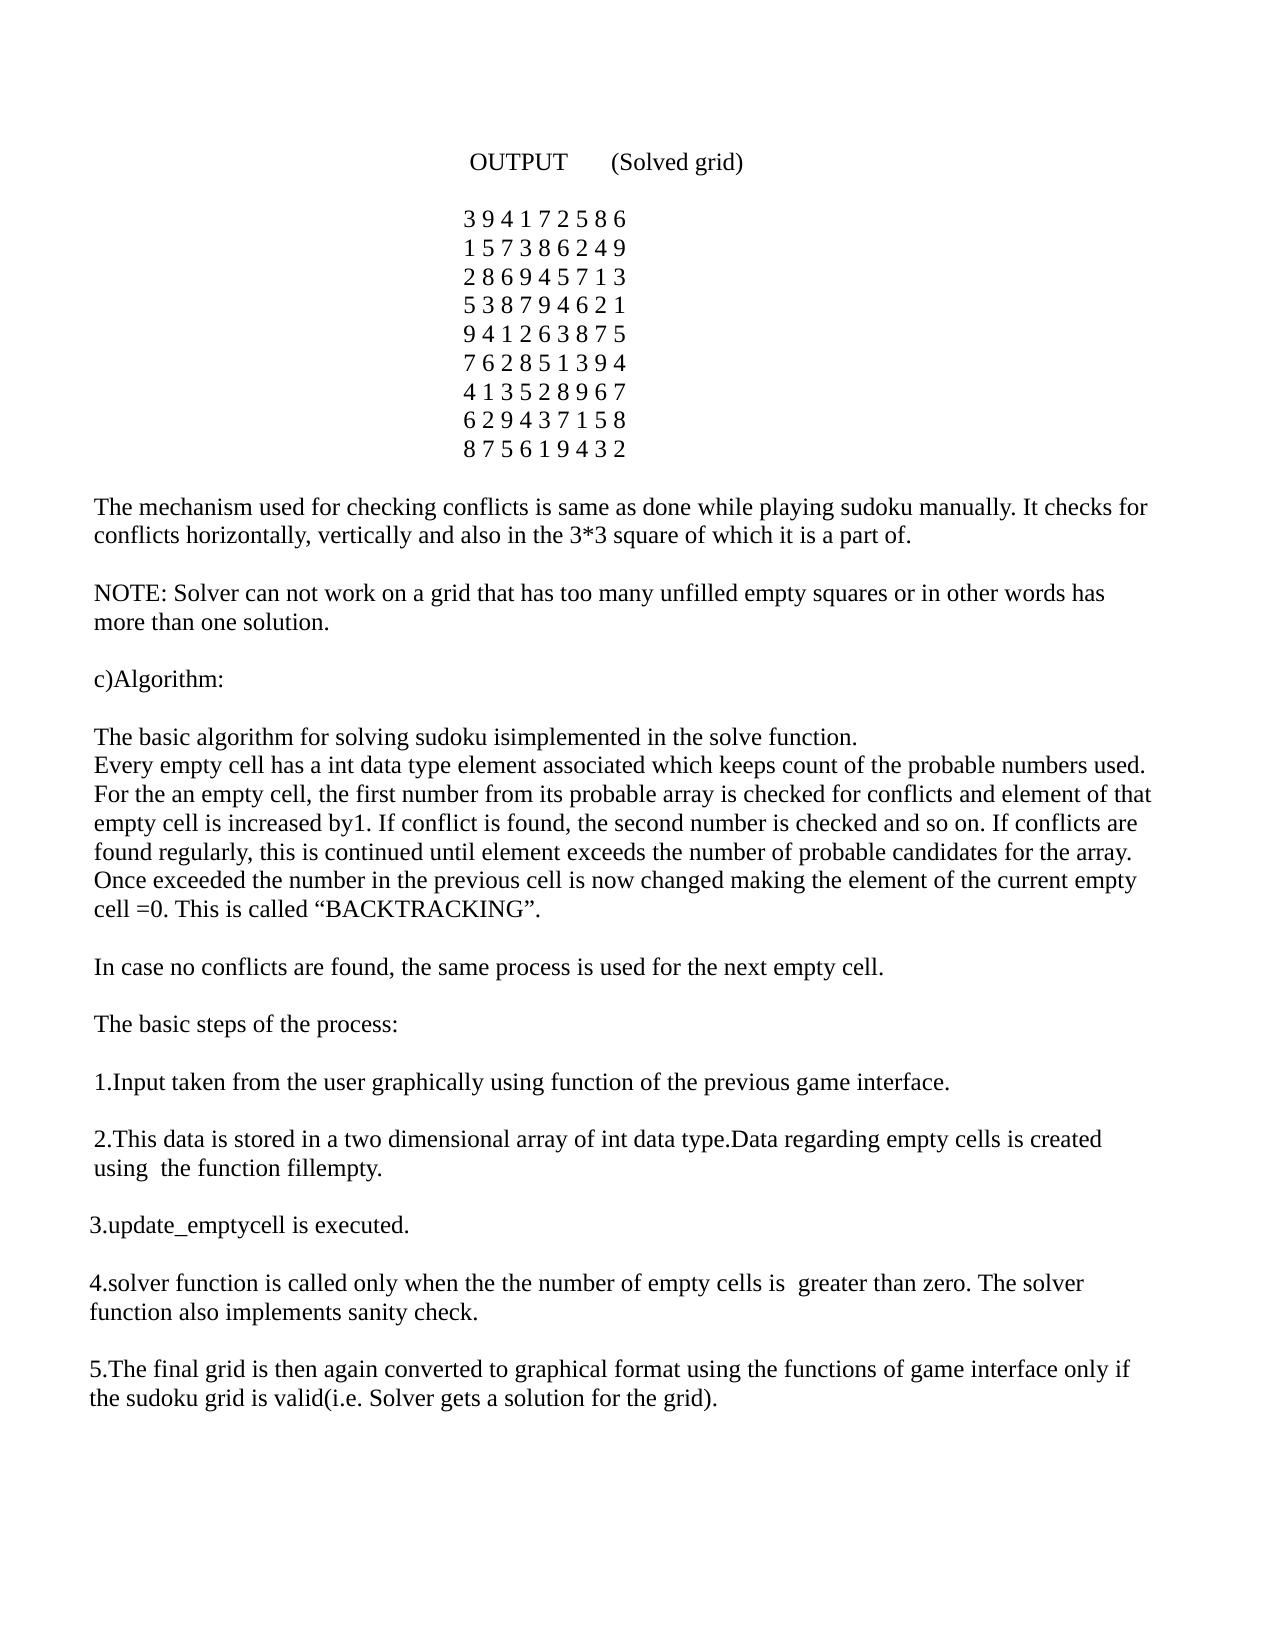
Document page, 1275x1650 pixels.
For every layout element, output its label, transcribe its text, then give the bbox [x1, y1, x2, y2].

text 2.This data is stored in a two dimensional array of int data type.Data regarding empty cells is created using the function fillempty. [94, 1124, 1158, 1182]
text 3 9 4 1 7 2 5 8 6 [94, 204, 1158, 233]
text The basic algorithm for solving sudoku isimplemented in the solve function. [94, 722, 1158, 751]
text 1 5 7 3 8 6 2 4 9 [94, 233, 1158, 262]
text For the an empty cell, the first number from its probable array is checked for conflicts and element of that empty cell is increased by1. If conflict is found, the second number is checked and so on. If conflicts are found regularly, this is continued until element exceeds the number of probable candidates for the array. Once exceeded the number in the previous cell is now changed making the element of the current empty cell =0. This is called “BACKTRACKING”. [94, 779, 1158, 923]
text 5.The final grid is then again converted to graphical format using the functions of game interface only if the sudoku grid is valid(i.e. Solver gets a solution for the grid). [89, 1354, 1158, 1412]
text 7 6 2 8 5 1 3 9 4 [94, 348, 1158, 377]
text 2 8 6 9 4 5 7 1 3 [94, 262, 1158, 291]
text Every empty cell has a int data type element associated which keeps count of the probable numbers used. [94, 751, 1158, 779]
text OUTPUT (Solved grid) [94, 147, 1158, 176]
text c)Algorithm: [94, 664, 1158, 693]
text 5 3 8 7 9 4 6 2 1 [94, 291, 1158, 319]
text NOTE: Solver can not work on a grid that has too many unfilled empty squares or in other words has more than one solution. [94, 578, 1158, 636]
text The basic steps of the process: [94, 1009, 1158, 1038]
text In case no conflicts are found, the same process is used for the next empty cell. [94, 952, 1158, 981]
text 6 2 9 4 3 7 1 5 8 [94, 406, 1158, 434]
text 4 1 3 5 2 8 9 6 7 [94, 377, 1158, 406]
text The mechanism used for checking conflicts is same as done while playing sudoku manually. It checks for conflicts horizontally, vertically and also in the 3*3 square of which it is a part of. [94, 492, 1158, 549]
text 1.Input taken from the user graphically using function of the previous game interface. [94, 1067, 1158, 1096]
text 9 4 1 2 6 3 8 7 5 [94, 319, 1158, 348]
text 4.solver function is called only when the the number of empty cells is greater than zero. The solver function also implements sanity check. [89, 1268, 1158, 1326]
text 3.update_emptycell is executed. [89, 1211, 1158, 1239]
text 8 7 5 6 1 9 4 3 2 [94, 434, 1158, 463]
